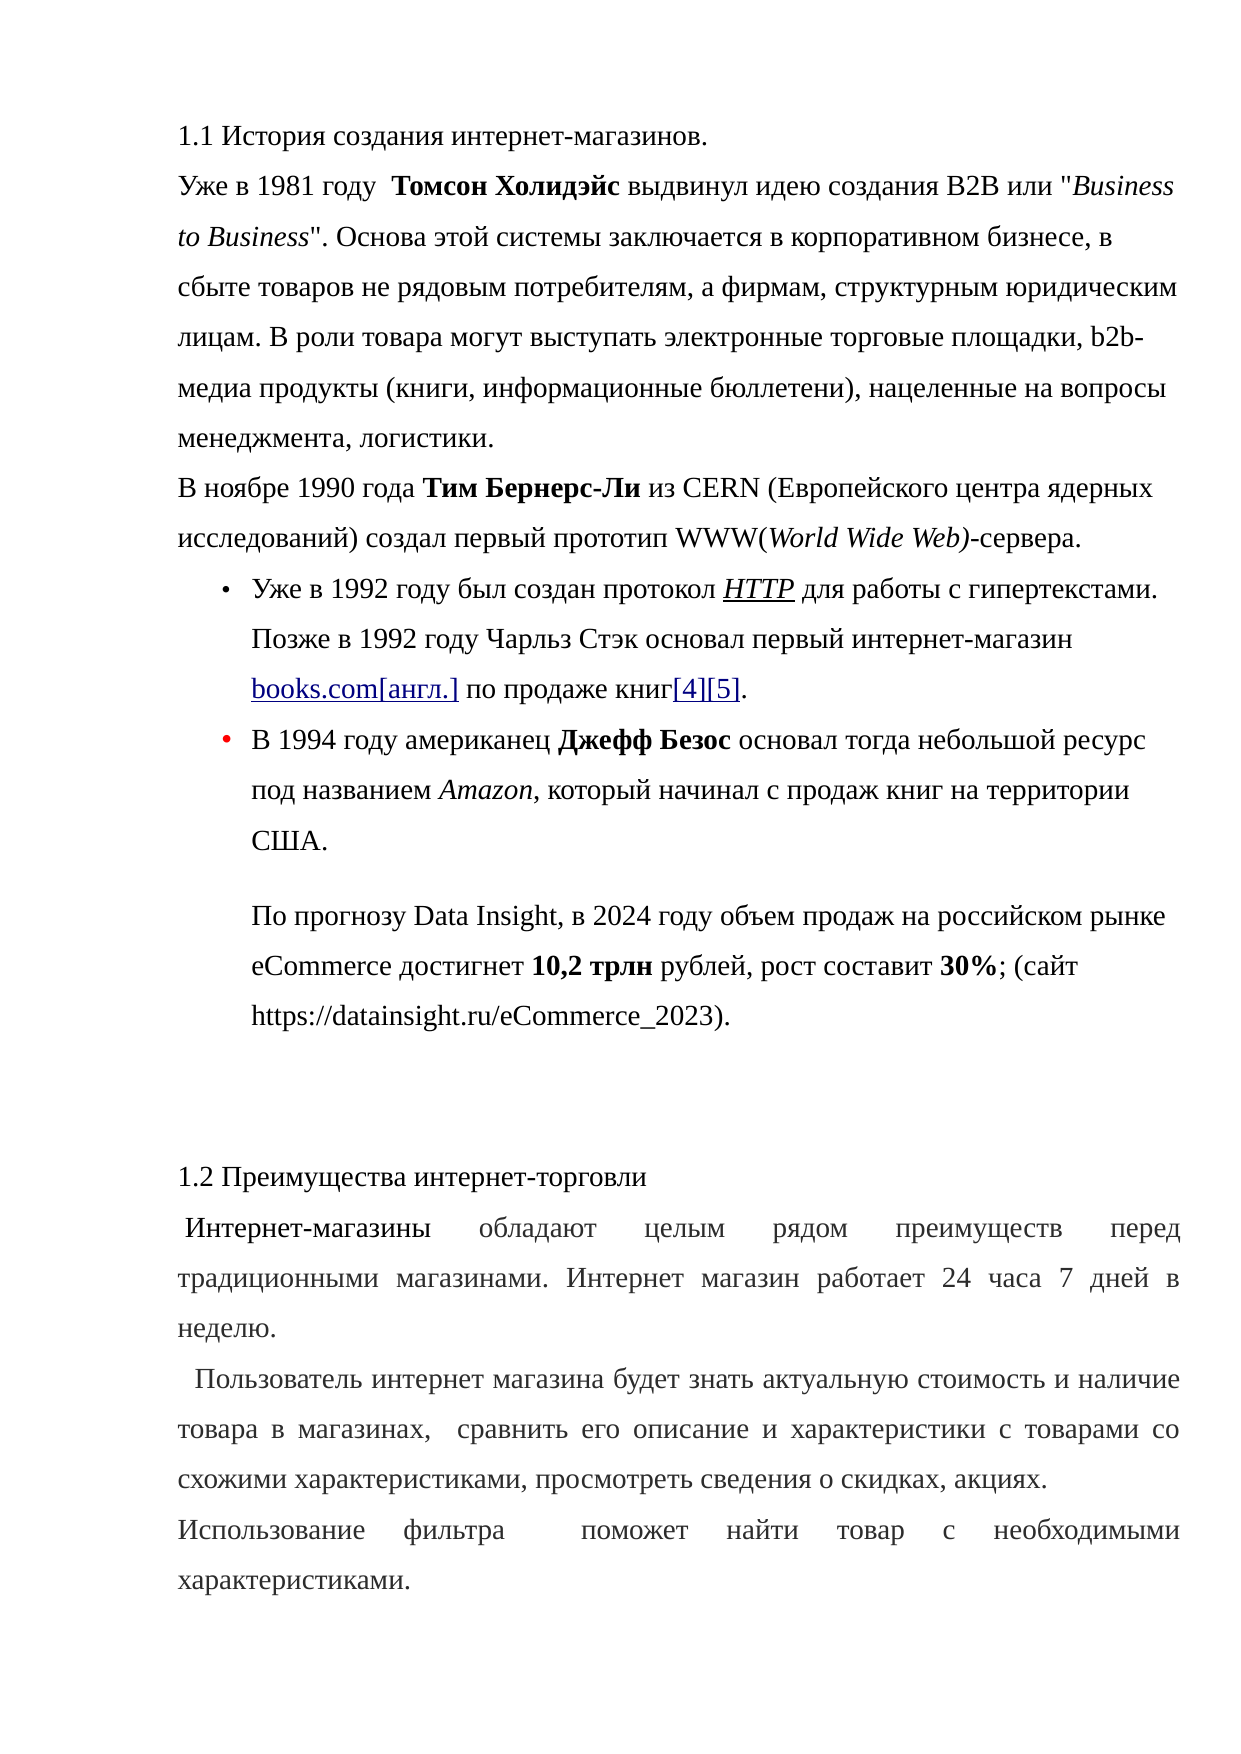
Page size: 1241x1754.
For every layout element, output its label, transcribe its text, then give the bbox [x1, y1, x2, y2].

text Использование фильтра поможет найти товар с необходимыми характеристиками. [177, 1512, 1181, 1596]
list Уже в 1992 году был создан протокол HTTP для работы с гипертекстами. Позже в 1992 году Чарльз Стэк основал первый интернет-магазин books.com[англ.] по продаже книг[4][5]. [222, 571, 1181, 705]
text 1.1 История создания интернет-магазинов. Уже в 1981 году Томсон Холидэйс выдвинул идею создания B2B или "Business to Business". Основа этой системы заключается в корпоративном бизнесе, в сбыте товаров не рядовым потребителям, а фирмам, структурным юридическим лицам. В роли товара могут выступать электронные торговые площадки, b2b-медиа продукты (книги, информационные бюллетени), нацеленные на вопросы менеджмента, логистики. В ноябре 1990 года Тим Бернерс-Ли из CERN (Европейского центра ядерных исследований) создал первый прототип WWW(World Wide Web)-сервера. [177, 118, 1181, 554]
text 1.2 Преимущества интернет-торговли [177, 1159, 1181, 1193]
text Интернет-магазины обладают целым рядом преимуществ перед традиционными магазинами. Интернет магазин работает 24 часа 7 дней в неделю. [177, 1210, 1181, 1344]
list В 1994 году американец Джефф Безос основал тогда небольшой ресурс под названием Amazon, который начинал с продаж книг на территории США. [222, 722, 1181, 856]
list По прогнозу Data Insight, в 2024 году объем продаж на российском рынке eCommerce достигнет 10,2 трлн рублей, рост составит 30%; (сайт https://datainsight.ru/eCommerce_2023). [222, 898, 1181, 1032]
text Пользователь интернет магазина будет знать актуальную стоимость и наличие товара в магазинах, сравнить его описание и характеристики с товарами со схожими характеристиками, просмотреть сведения о скидках, акциях. [177, 1361, 1181, 1495]
